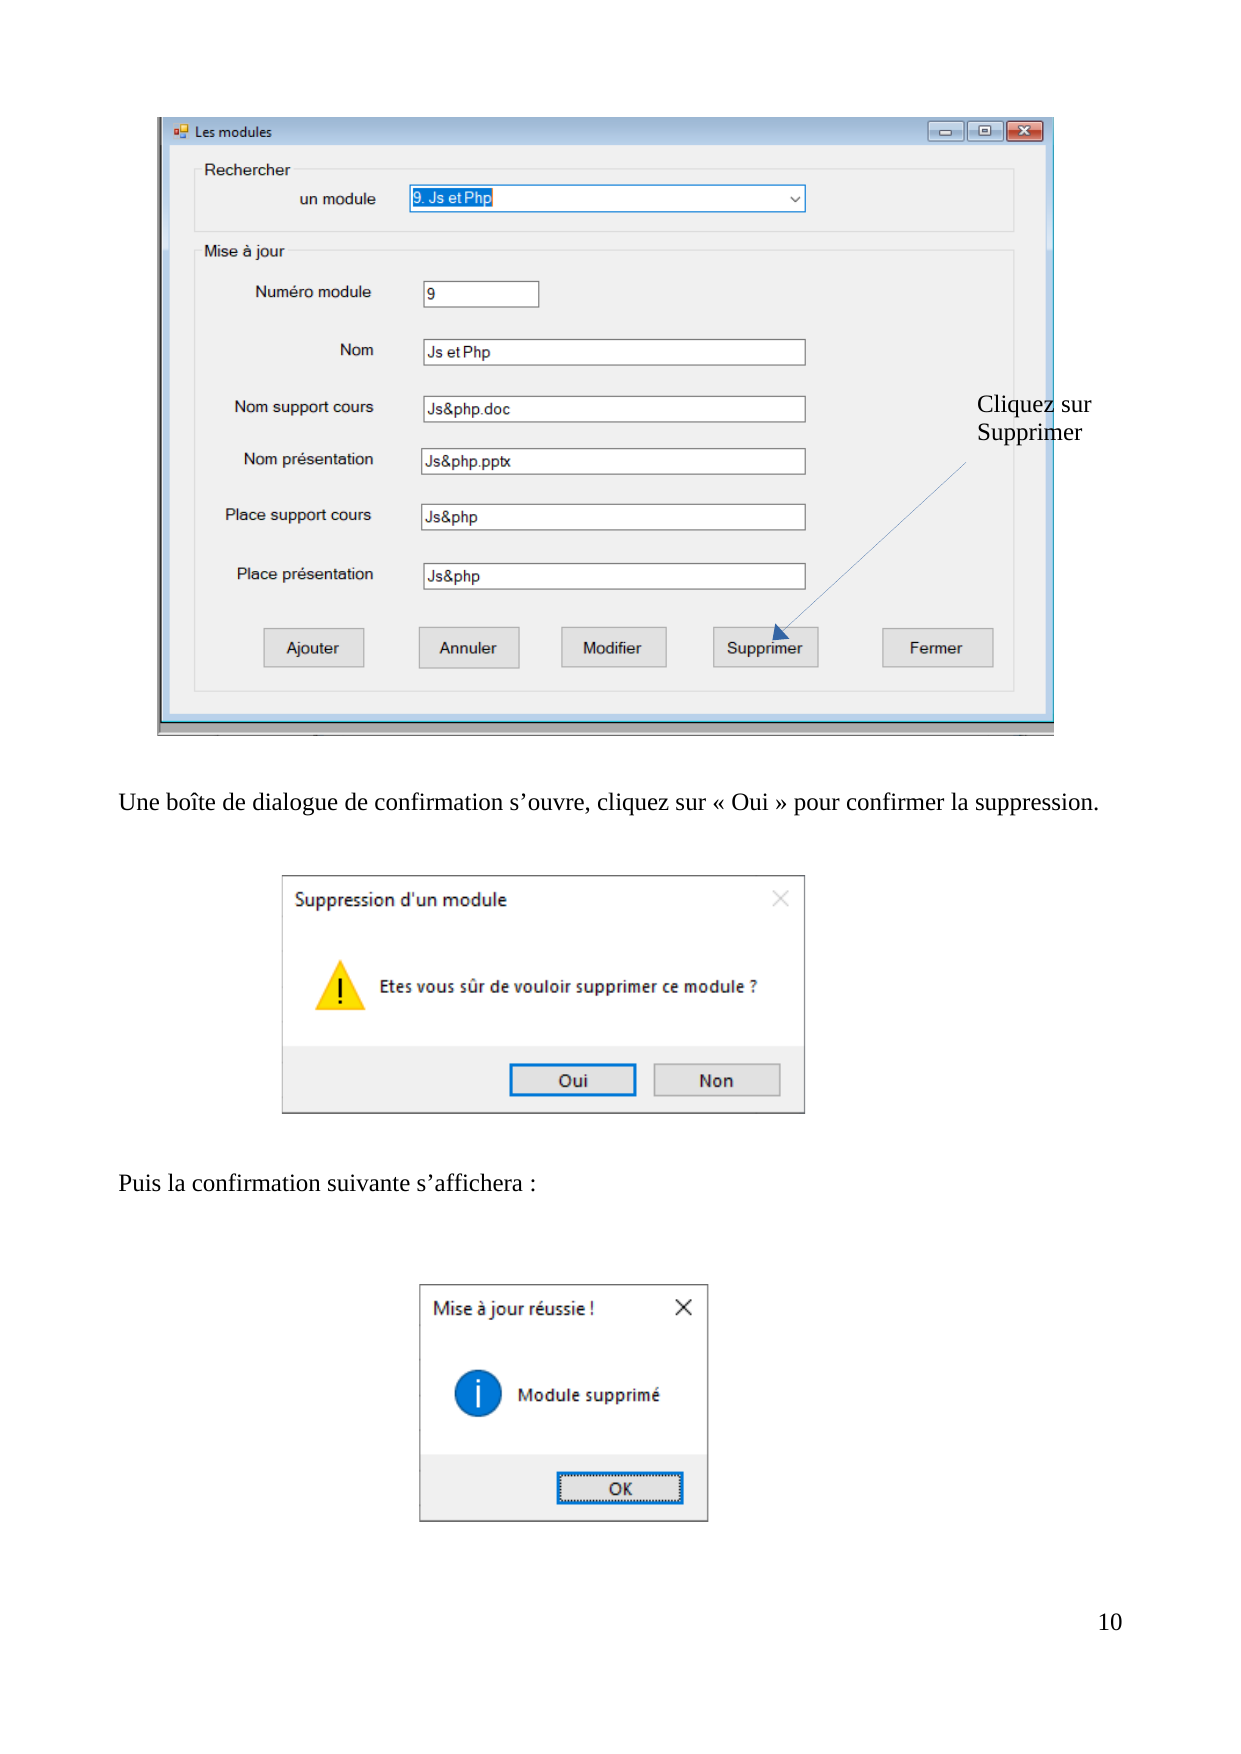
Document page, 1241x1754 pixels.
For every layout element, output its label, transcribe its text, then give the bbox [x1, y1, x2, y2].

picture [419, 1284, 709, 1522]
text Puis la confirmation suivante s’affichera : [118, 1168, 1122, 1197]
text Une boîte de dialogue de confirmation s’ouvre, cliquez sur « Oui » pour confirmer la suppression. [118, 787, 1122, 816]
picture [281, 875, 806, 1114]
picture [157, 117, 1054, 736]
